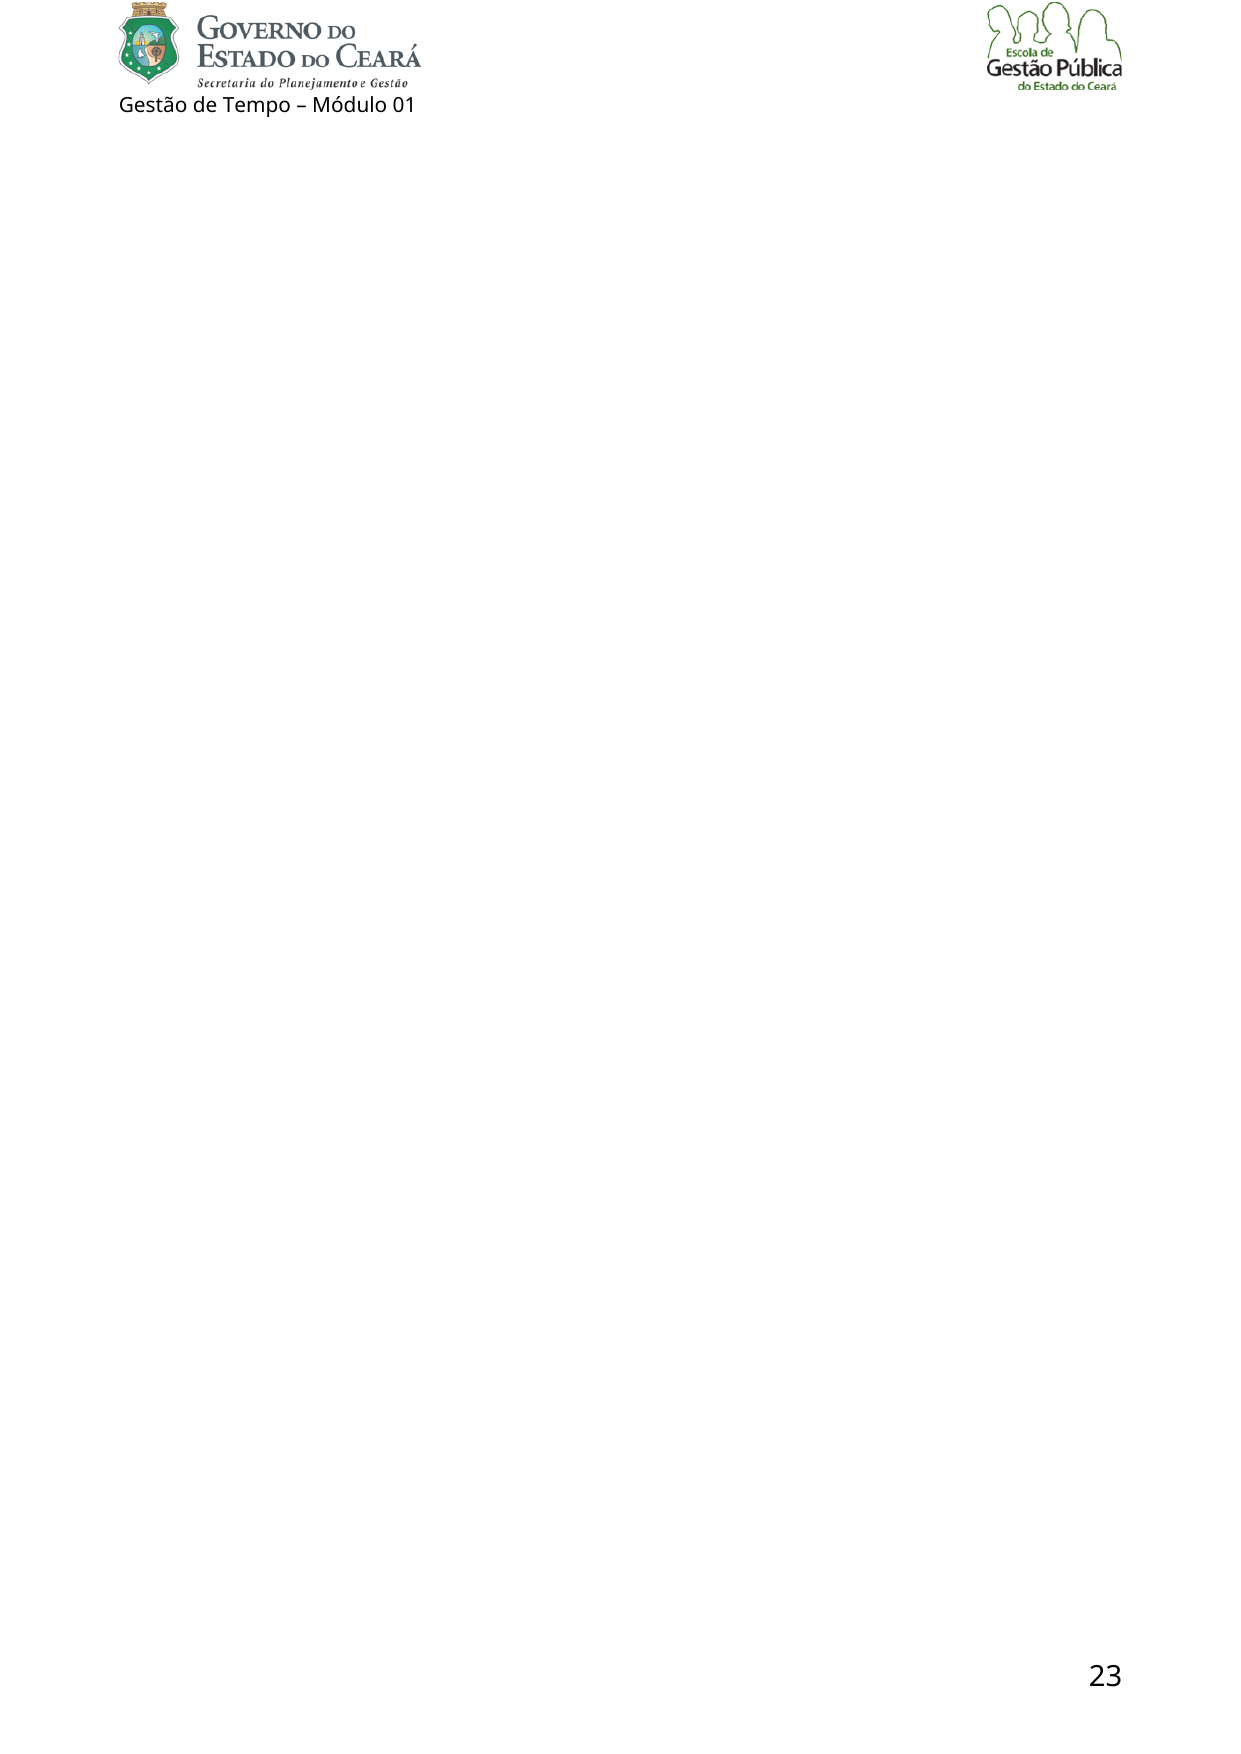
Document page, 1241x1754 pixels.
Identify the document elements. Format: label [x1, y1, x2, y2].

picture [118, 2, 1122, 90]
